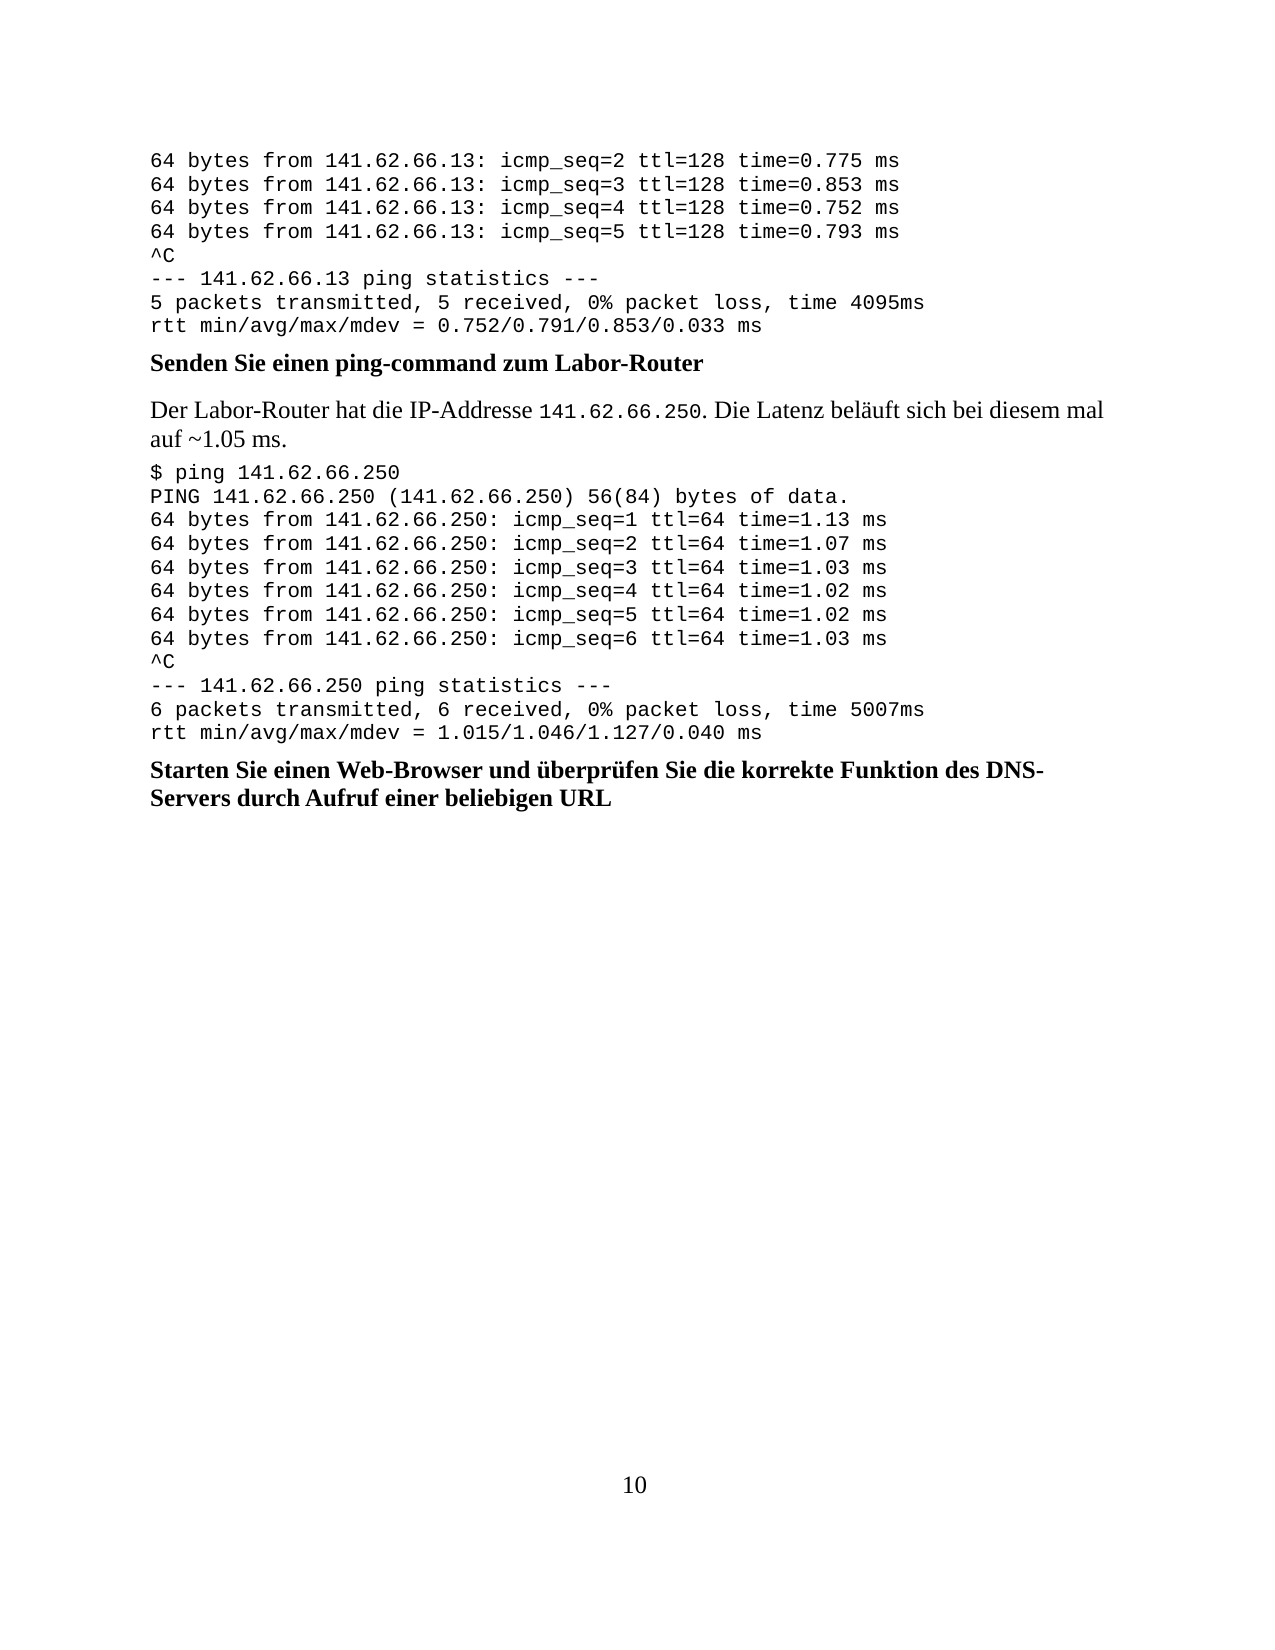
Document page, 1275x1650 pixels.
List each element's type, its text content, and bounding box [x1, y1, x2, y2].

text Starten Sie einen Web-Browser und überprüfen Sie die korrekte Funktion des DNS-Servers durch Aufruf einer beliebigen URL [150, 755, 1125, 812]
text 64 bytes from 141.62.66.250: icmp_seq=3 ttl=64 time=1.03 ms [150, 557, 1125, 580]
text 64 bytes from 141.62.66.13: icmp_seq=5 ttl=128 time=0.793 ms [150, 221, 1125, 244]
text rtt min/avg/max/mdev = 0.752/0.791/0.853/0.033 ms [150, 316, 1125, 339]
text --- 141.62.66.250 ping statistics --- [150, 675, 1125, 698]
text 64 bytes from 141.62.66.250: icmp_seq=5 ttl=64 time=1.02 ms [150, 604, 1125, 628]
text ^C [150, 651, 1125, 675]
text rtt min/avg/max/mdev = 1.015/1.046/1.127/0.040 ms [150, 722, 1125, 746]
text 64 bytes from 141.62.66.250: icmp_seq=4 ttl=64 time=1.02 ms [150, 580, 1125, 604]
text 64 bytes from 141.62.66.13: icmp_seq=3 ttl=128 time=0.853 ms [150, 174, 1125, 197]
text 64 bytes from 141.62.66.13: icmp_seq=4 ttl=128 time=0.752 ms [150, 197, 1125, 221]
text 6 packets transmitted, 6 received, 0% packet loss, time 5007ms [150, 698, 1125, 722]
text Der Labor-Router hat die IP-Addresse 141.62.66.250. Die Latenz beläuft sich bei diesem mal auf ~1.05 ms. [150, 395, 1125, 453]
text 64 bytes from 141.62.66.250: icmp_seq=6 ttl=64 time=1.03 ms [150, 628, 1125, 651]
text 5 packets transmitted, 5 received, 0% packet loss, time 4095ms [150, 292, 1125, 316]
text ^C [150, 244, 1125, 268]
text 64 bytes from 141.62.66.250: icmp_seq=2 ttl=64 time=1.07 ms [150, 533, 1125, 557]
text 64 bytes from 141.62.66.13: icmp_seq=2 ttl=128 time=0.775 ms [150, 150, 1125, 174]
text 64 bytes from 141.62.66.250: icmp_seq=1 ttl=64 time=1.13 ms [150, 509, 1125, 533]
text Senden Sie einen ping-command zum Labor-Router [150, 348, 1125, 377]
text $ ping 141.62.66.250 [150, 462, 1125, 486]
text --- 141.62.66.13 ping statistics --- [150, 268, 1125, 292]
text PING 141.62.66.250 (141.62.66.250) 56(84) bytes of data. [150, 486, 1125, 509]
